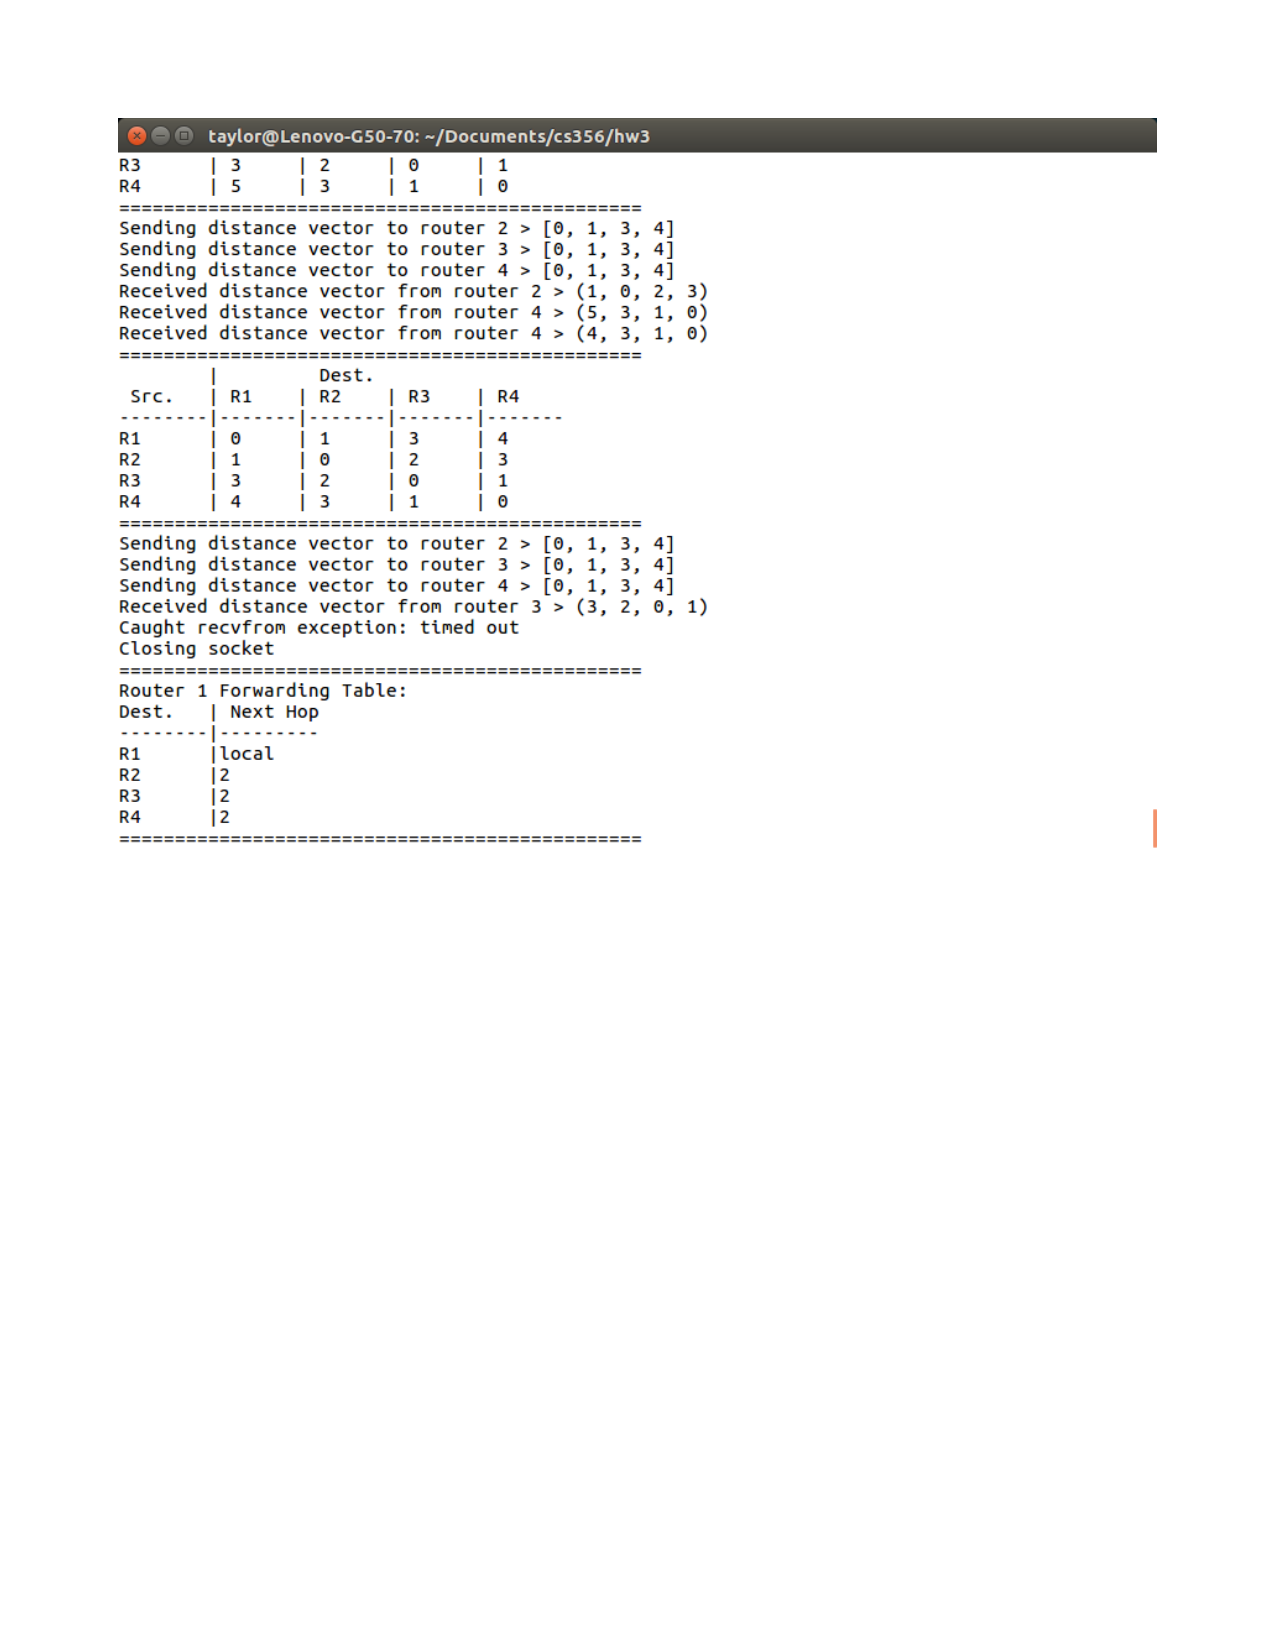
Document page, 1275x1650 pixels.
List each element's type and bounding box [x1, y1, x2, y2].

picture [118, 118, 1157, 849]
